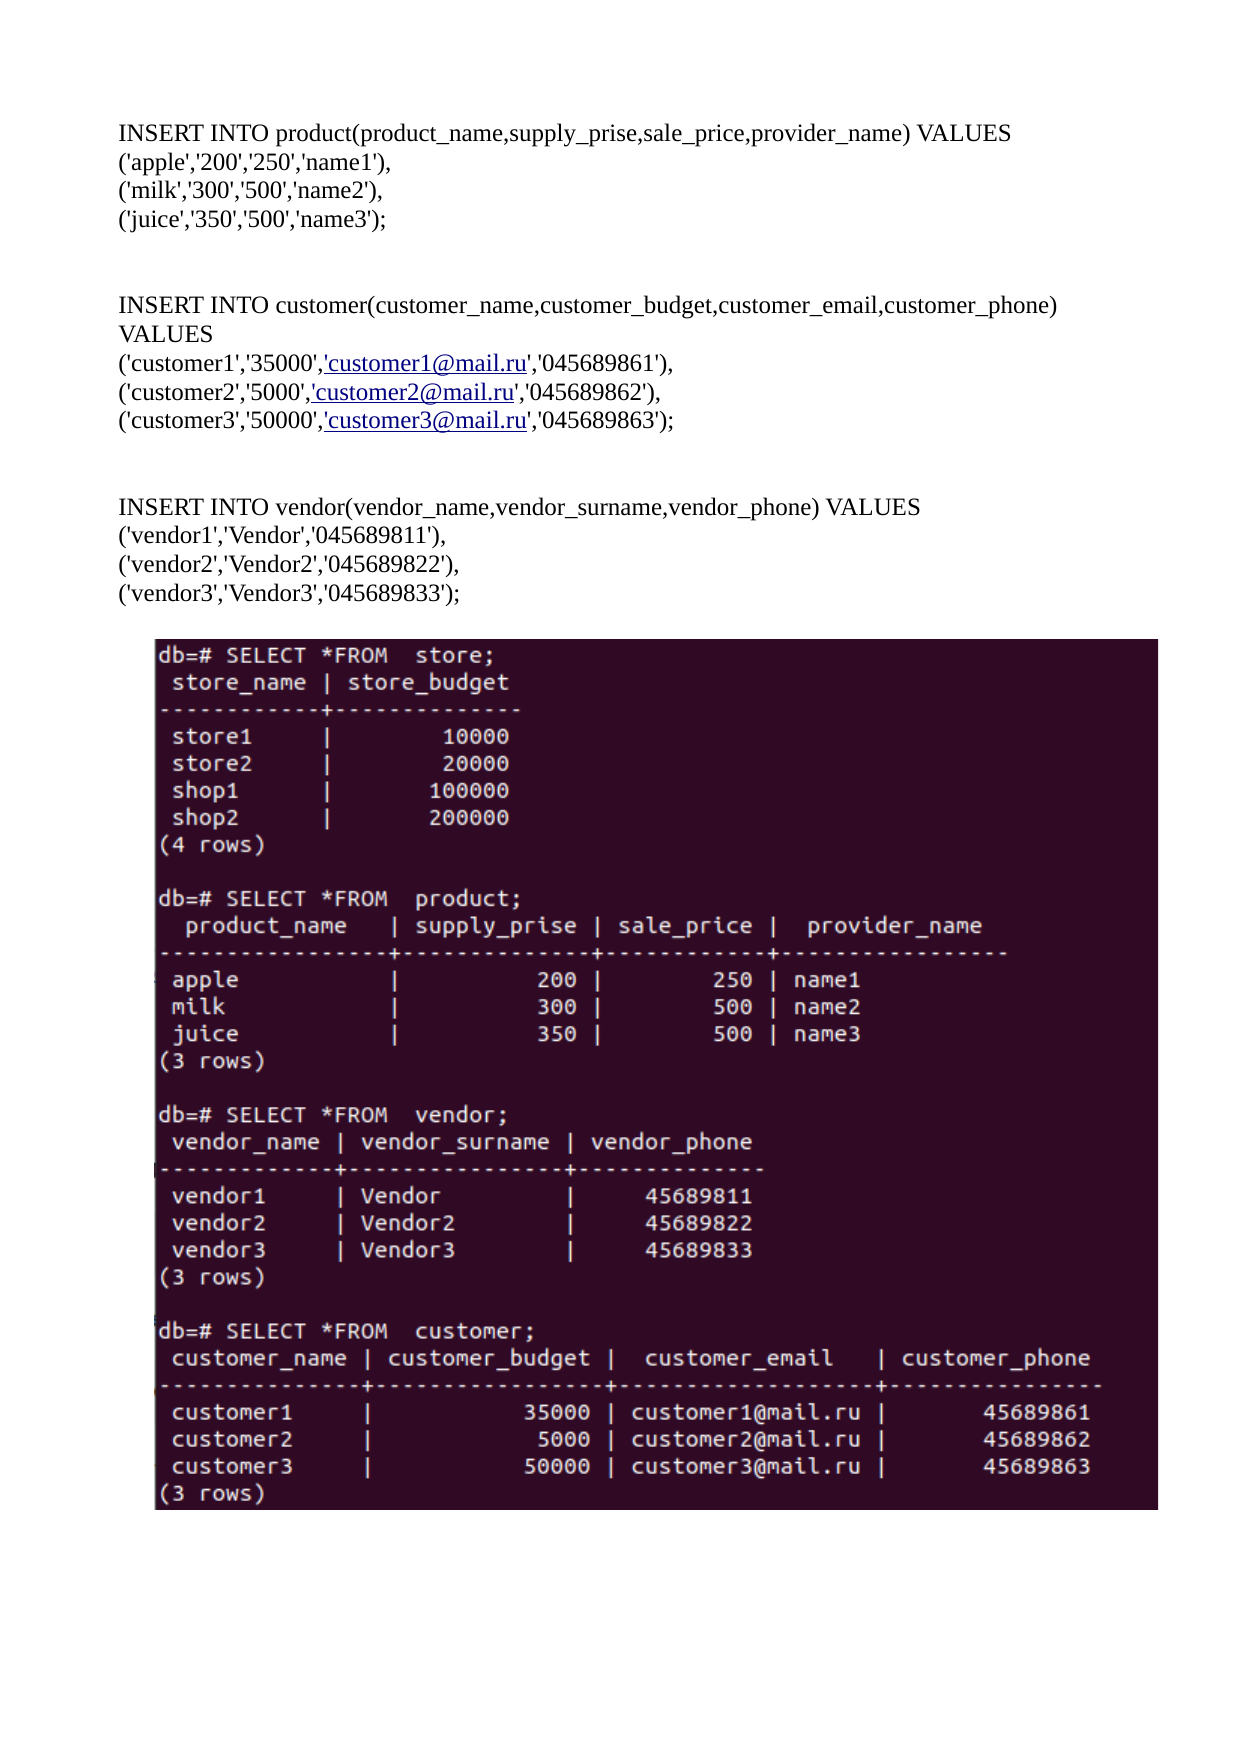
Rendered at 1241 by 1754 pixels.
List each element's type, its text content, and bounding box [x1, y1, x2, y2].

text ('juice','350','500','name3'); [118, 204, 1122, 233]
text ('milk','300','500','name2'), [118, 176, 1122, 204]
text INSERT INTO customer(customer_name,customer_budget,customer_email,customer_phone) VALUES [118, 291, 1122, 348]
picture [154, 639, 1159, 1510]
text ('vendor2','Vendor2','045689822'), [118, 549, 1122, 578]
text INSERT INTO product(product_name,supply_prise,sale_price,provider_name) VALUES ('apple','200','250','name1'), [118, 118, 1122, 176]
text ('vendor3','Vendor3','045689833'); [118, 578, 1122, 607]
text ('customer1','35000','customer1@mail.ru','045689861'), [118, 348, 1122, 377]
text INSERT INTO vendor(vendor_name,vendor_surname,vendor_phone) VALUES ('vendor1','Vendor','045689811'), [118, 492, 1122, 549]
text ('customer2','5000','customer2@mail.ru','045689862'), [118, 377, 1122, 406]
text ('customer3','50000','customer3@mail.ru','045689863'); [118, 406, 1122, 434]
